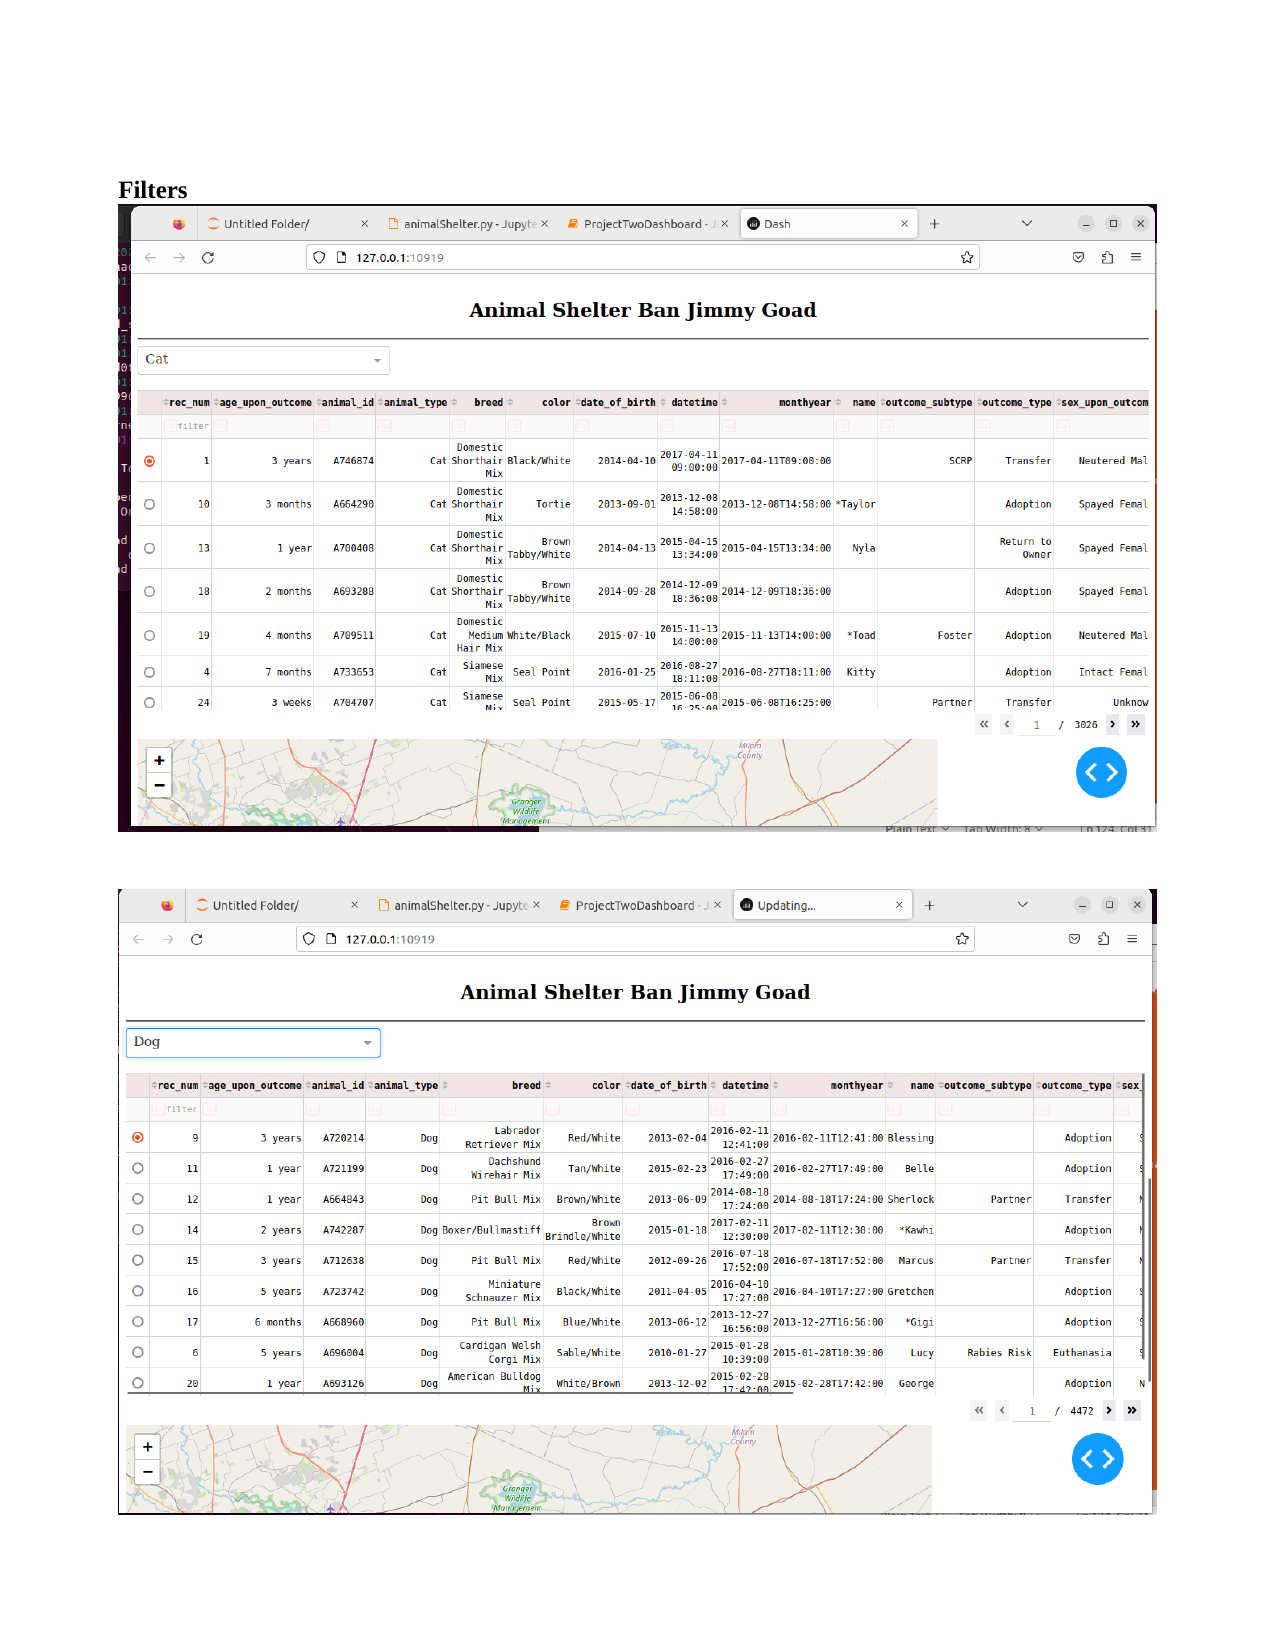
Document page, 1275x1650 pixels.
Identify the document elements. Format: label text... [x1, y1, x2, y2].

picture [118, 204, 1157, 832]
picture [118, 889, 1157, 1515]
text Filters [118, 176, 1157, 204]
